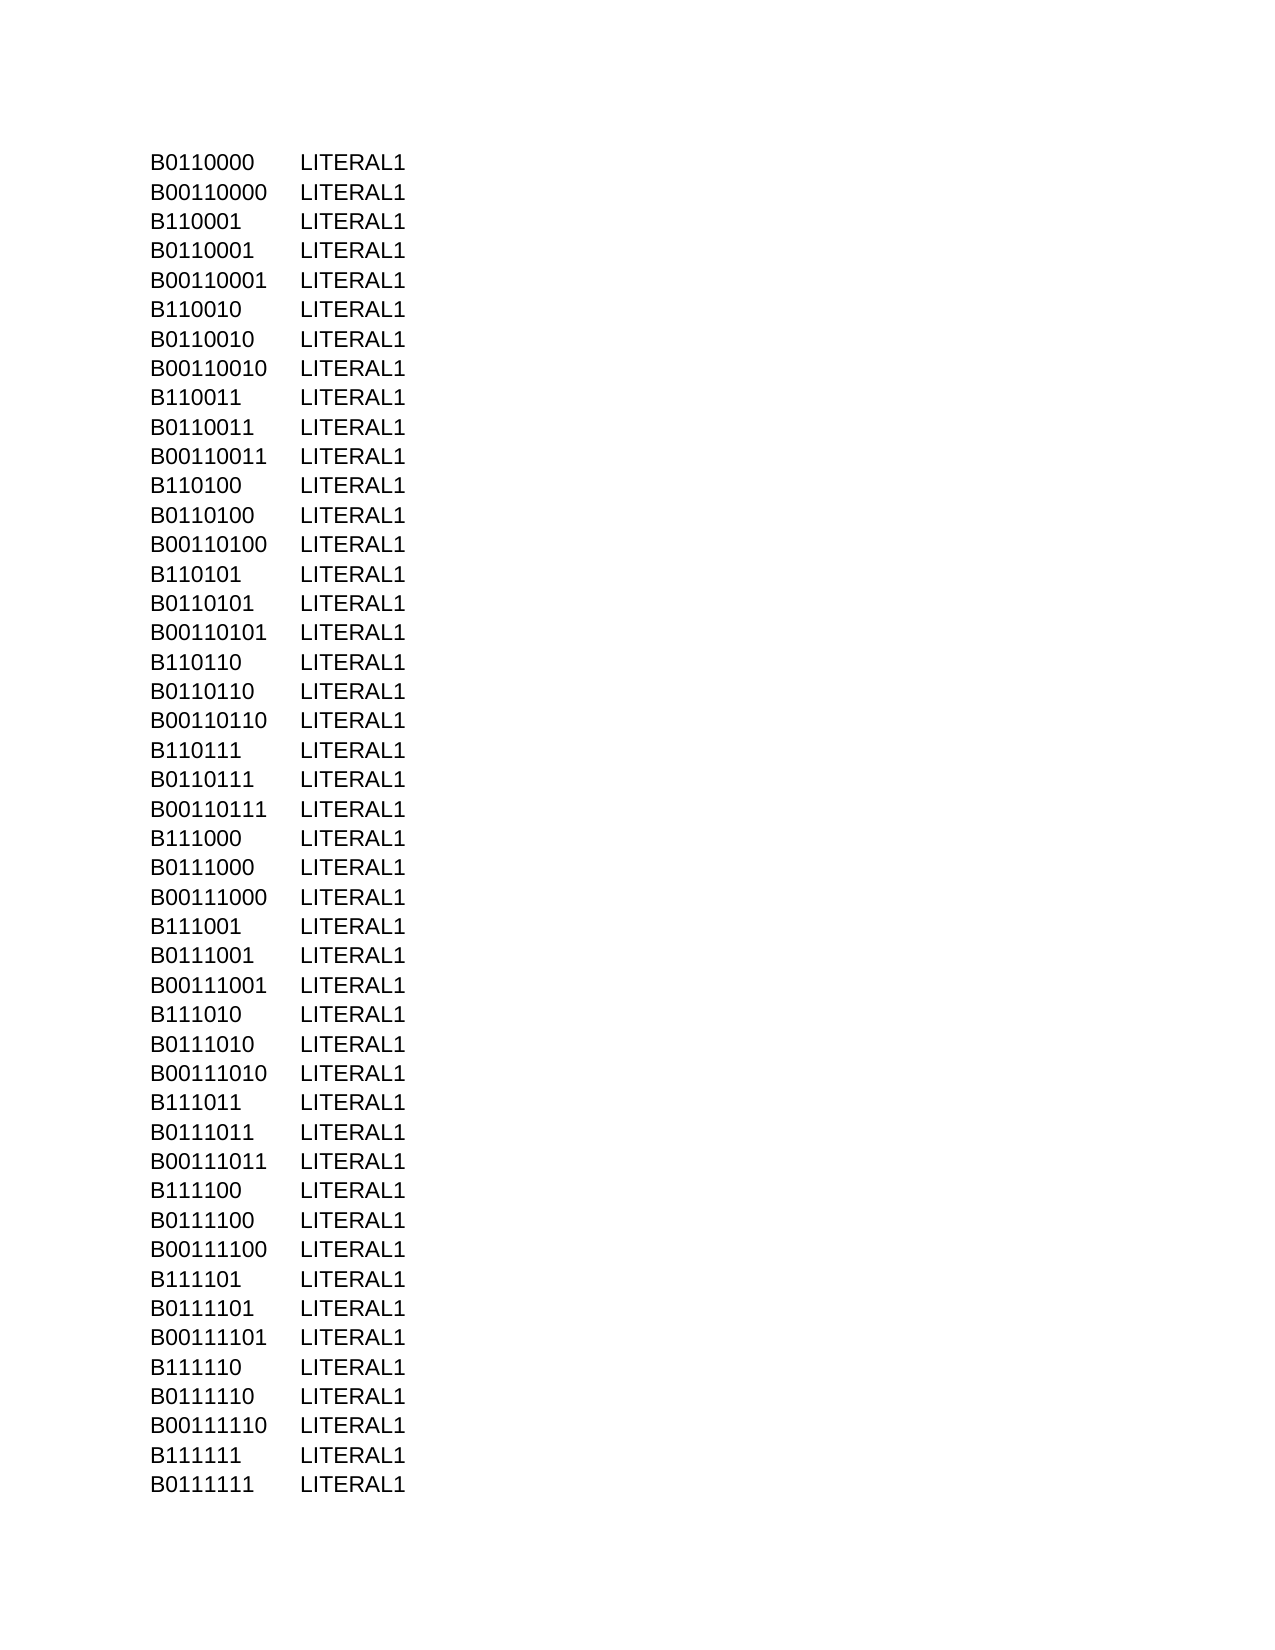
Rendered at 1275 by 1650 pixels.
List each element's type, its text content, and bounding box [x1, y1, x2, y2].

text B0111010 LITERAL1 [150, 1031, 1125, 1057]
text B0110111 LITERAL1 [150, 767, 1125, 792]
text B0111111 LITERAL1 [150, 1472, 1125, 1497]
text B110101 LITERAL1 [150, 561, 1125, 587]
text B0110101 LITERAL1 [150, 591, 1125, 616]
text B0110001 LITERAL1 [150, 238, 1125, 264]
text B111100 LITERAL1 [150, 1178, 1125, 1204]
text B110111 LITERAL1 [150, 737, 1125, 763]
text B0110010 LITERAL1 [150, 326, 1125, 352]
text B00111010 LITERAL1 [150, 1061, 1125, 1086]
text B111000 LITERAL1 [150, 826, 1125, 851]
text B00111101 LITERAL1 [150, 1325, 1125, 1351]
text B0110000 LITERAL1 [150, 150, 1125, 176]
text B111110 LITERAL1 [150, 1354, 1125, 1380]
text B00110011 LITERAL1 [150, 444, 1125, 469]
text B0111001 LITERAL1 [150, 943, 1125, 969]
text B00110101 LITERAL1 [150, 620, 1125, 646]
text B0111110 LITERAL1 [150, 1384, 1125, 1409]
text B0110110 LITERAL1 [150, 679, 1125, 704]
text B110011 LITERAL1 [150, 385, 1125, 411]
text B00111001 LITERAL1 [150, 972, 1125, 998]
text B00110110 LITERAL1 [150, 708, 1125, 734]
text B0111101 LITERAL1 [150, 1296, 1125, 1321]
text B0111100 LITERAL1 [150, 1207, 1125, 1233]
text B110010 LITERAL1 [150, 297, 1125, 322]
text B110110 LITERAL1 [150, 649, 1125, 675]
text B00111011 LITERAL1 [150, 1149, 1125, 1174]
text B00111110 LITERAL1 [150, 1413, 1125, 1439]
text B111001 LITERAL1 [150, 914, 1125, 939]
text B00110000 LITERAL1 [150, 179, 1125, 205]
text B0111011 LITERAL1 [150, 1119, 1125, 1145]
text B111010 LITERAL1 [150, 1002, 1125, 1027]
text B00110111 LITERAL1 [150, 796, 1125, 822]
text B0111000 LITERAL1 [150, 855, 1125, 881]
text B111011 LITERAL1 [150, 1090, 1125, 1116]
text B0110011 LITERAL1 [150, 414, 1125, 440]
text B00111100 LITERAL1 [150, 1237, 1125, 1262]
text B00111000 LITERAL1 [150, 884, 1125, 910]
text B00110100 LITERAL1 [150, 532, 1125, 557]
text B110100 LITERAL1 [150, 473, 1125, 499]
text B00110010 LITERAL1 [150, 356, 1125, 381]
text B111111 LITERAL1 [150, 1442, 1125, 1468]
text B0110100 LITERAL1 [150, 502, 1125, 528]
text B110001 LITERAL1 [150, 209, 1125, 234]
text B00110001 LITERAL1 [150, 267, 1125, 293]
text B111101 LITERAL1 [150, 1266, 1125, 1292]
